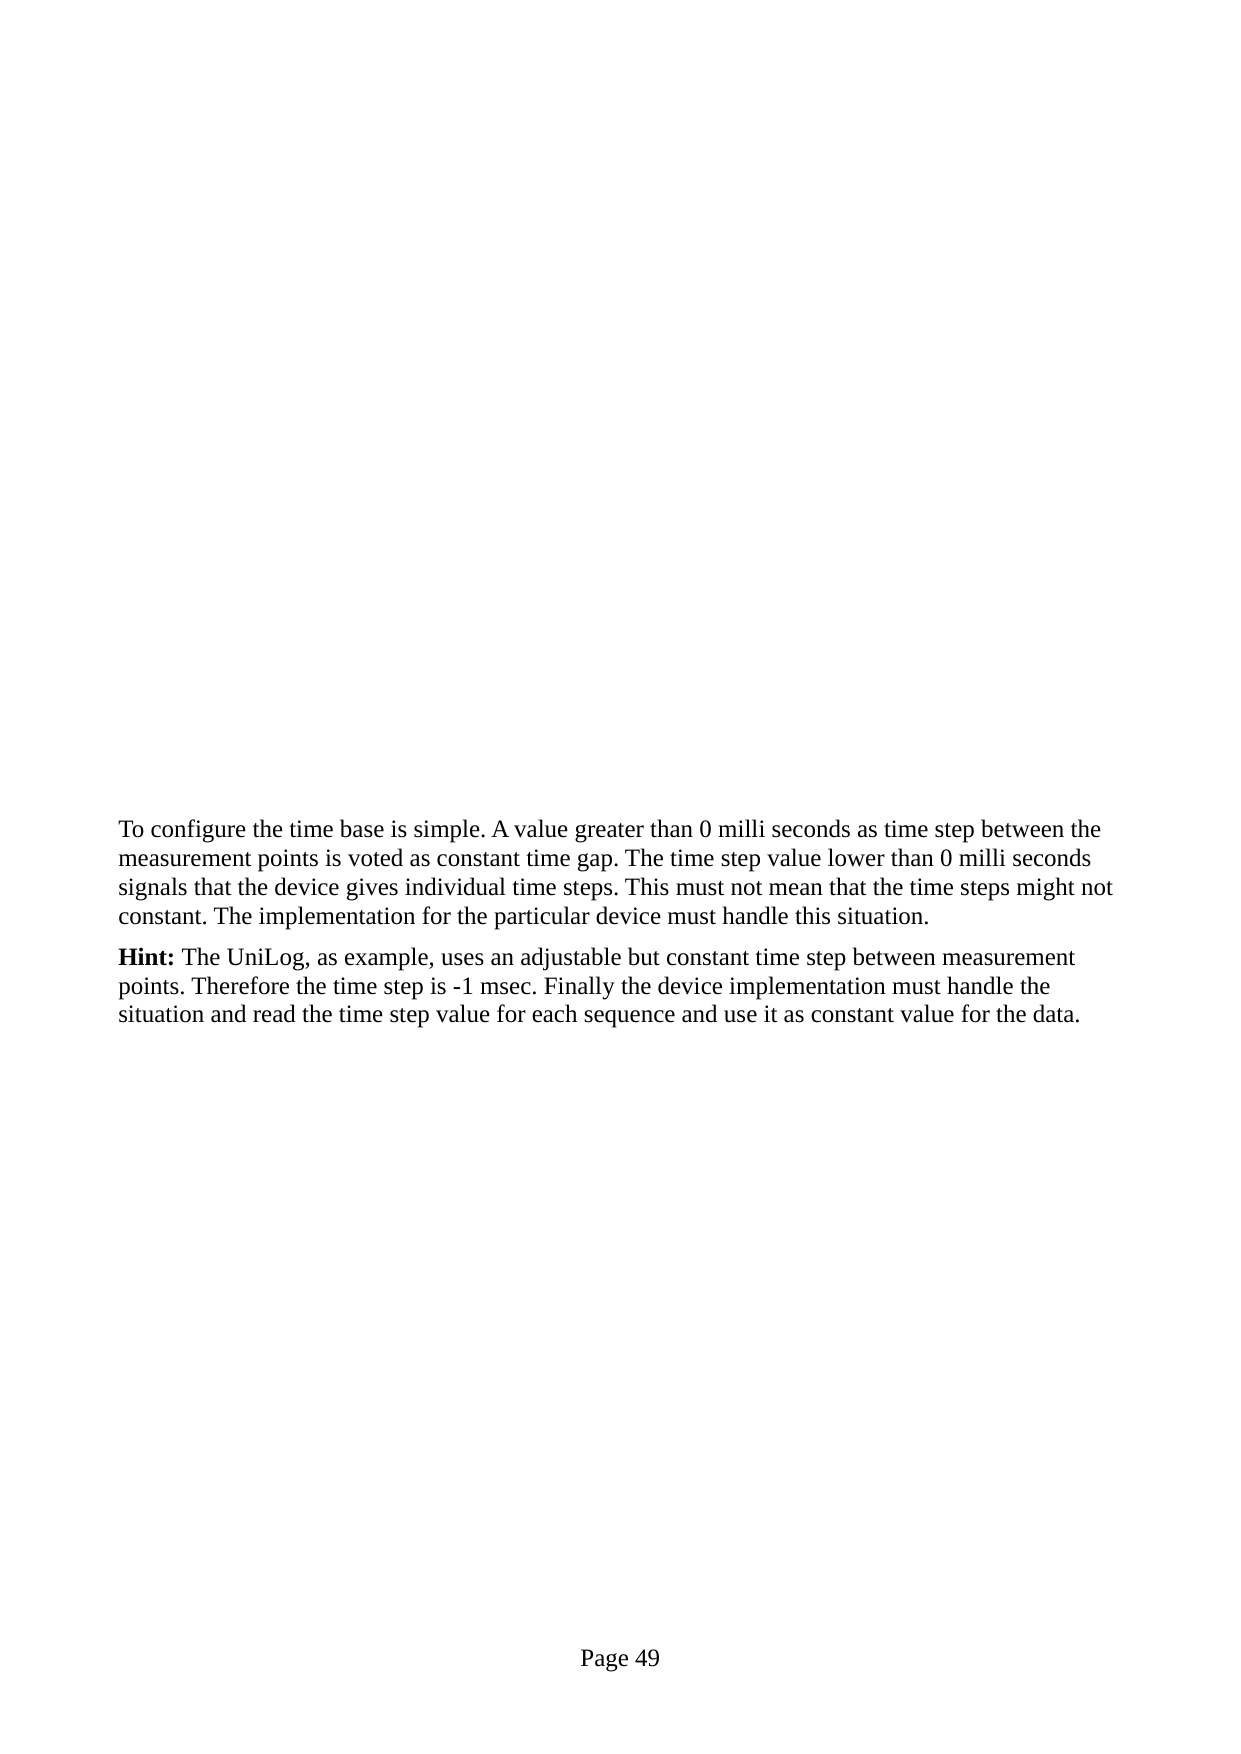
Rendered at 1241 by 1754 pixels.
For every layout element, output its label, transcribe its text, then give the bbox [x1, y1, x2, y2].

text Hint: The UniLog, as example, uses an adjustable but constant time step between measurement points. Therefore the time step is -1 msec. Finally the device implementation must handle the situation and read the time step value for each sequence and use it as constant value for the data. [118, 942, 1122, 1028]
text To configure the time base is simple. A value greater than 0 milli seconds as time step between the measurement points is voted as constant time gap. The time step value lower than 0 milli seconds signals that the device gives individual time steps. This must not mean that the time steps might not constant. The implementation for the particular device must handle this situation. [118, 75, 1122, 929]
